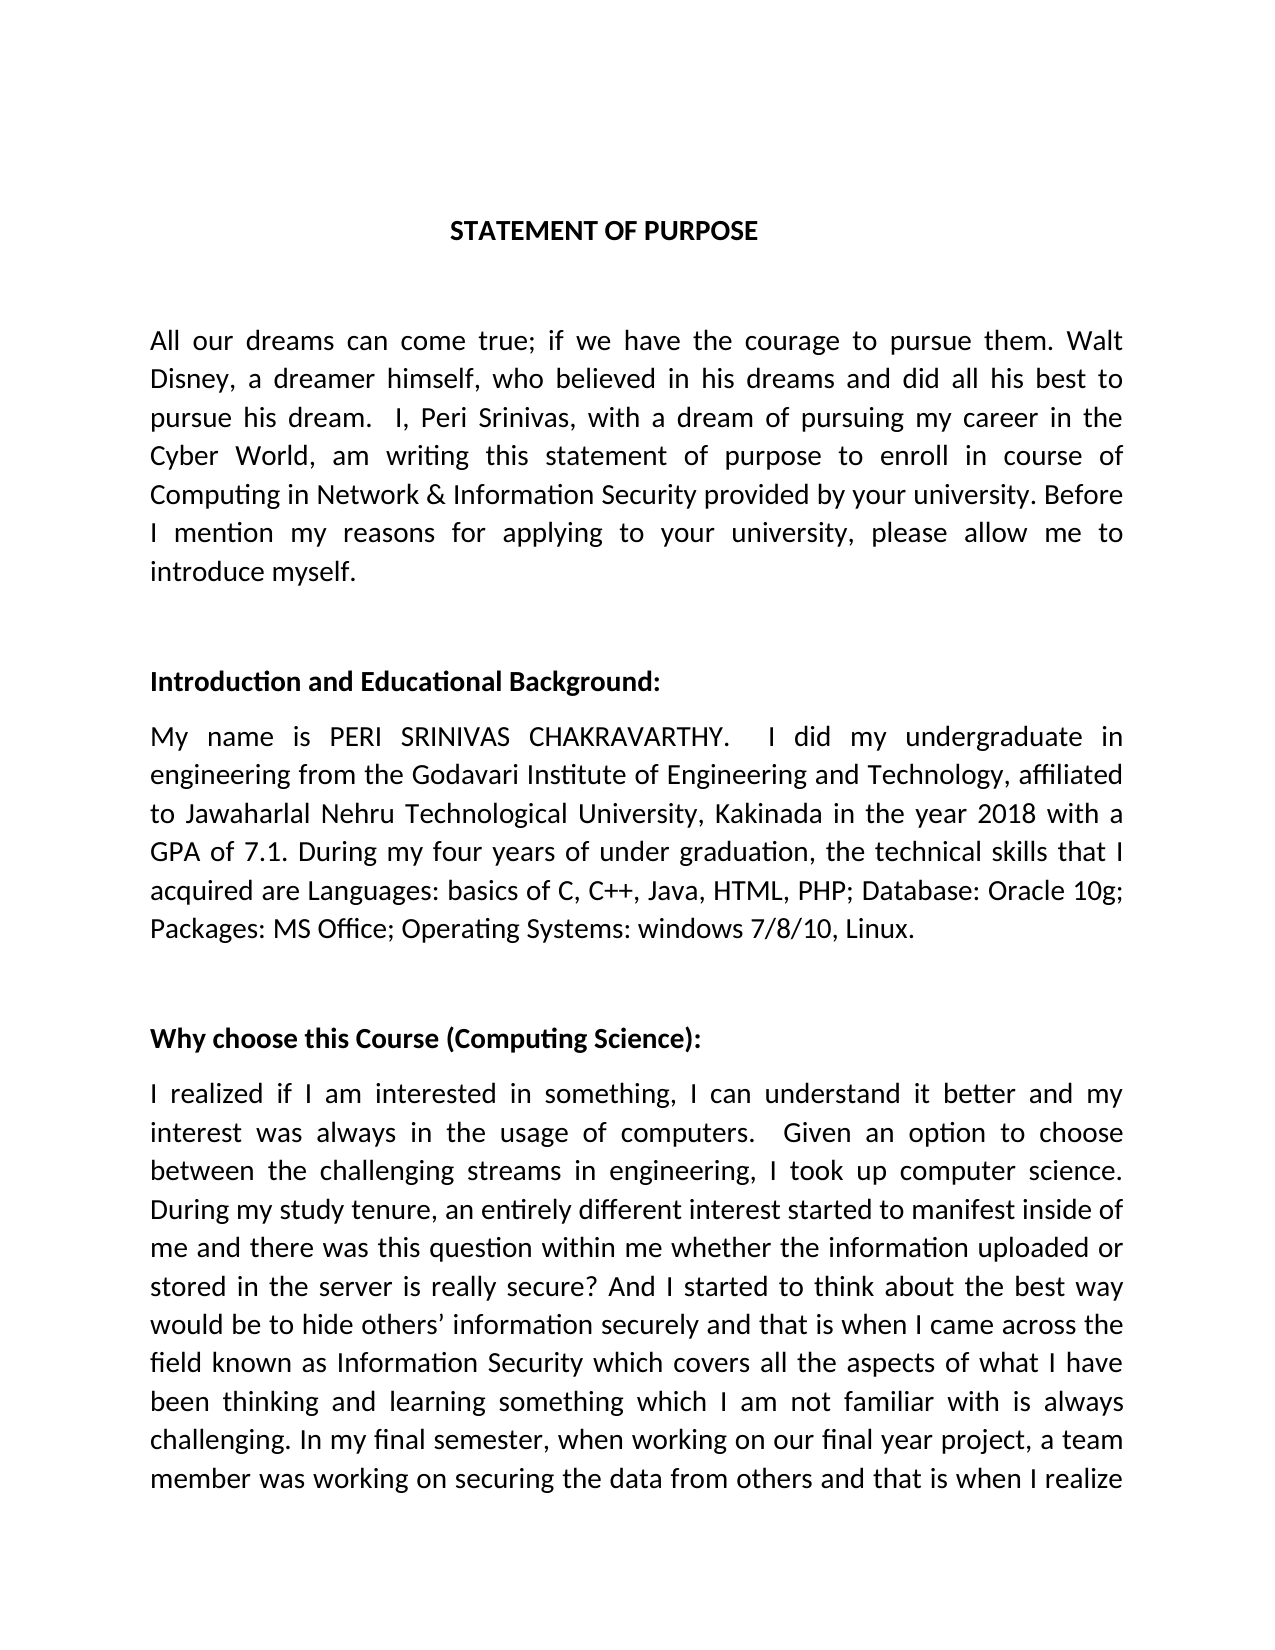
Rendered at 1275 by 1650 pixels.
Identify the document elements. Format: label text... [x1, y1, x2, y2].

text All our dreams can come true; if we have the courage to pursue them. Walt Disney, a dreamer himself, who believed in his dreams and did all his best to pursue his dream. I, Peri Srinivas, with a dream of pursuing my career in the Cyber World, am writing this statement of purpose to enroll in course of Computing in Network & Information Security provided by your university. Before I mention my reasons for applying to your university, please allow me to introduce myself. [150, 322, 1125, 588]
text Why choose this Course (Computing Science): [150, 1020, 1125, 1056]
text My name is PERI SRINIVAS CHAKRAVARTHY. I did my undergraduate in engineering from the Godavari Institute of Engineering and Technology, affiliated to Jawaharlal Nehru Technological University, Kakinada in the year 2018 with a GPA of 7.1. During my four years of under graduation, the technical skills that I acquired are Languages: basics of C, C++, Java, HTML, PHP; Database: Oracle 10g; Packages: MS Office; Operating Systems: windows 7/8/10, Linux. [150, 718, 1125, 946]
text Introduction and Educational Background: [150, 663, 1125, 698]
text STATEMENT OF PURPOSE [150, 212, 1125, 247]
text I realized if I am interested in something, I can understand it better and my interest was always in the usage of computers. Given an option to choose between the challenging streams in engineering, I took up computer science. During my study tenure, an entirely different interest started to manifest inside of me and there was this question within me whether the information uploaded or stored in the server is really secure? And I started to think about the best way would be to hide others’ information securely and that is when I came across the field known as Information Security which covers all the aspects of what I have been thinking and learning something which I am not familiar with is always challenging. In my final semester, when working on our final year project, a team member was working on securing the data from others and that is when I realize [150, 1075, 1125, 1495]
text ­ [150, 965, 1125, 1001]
